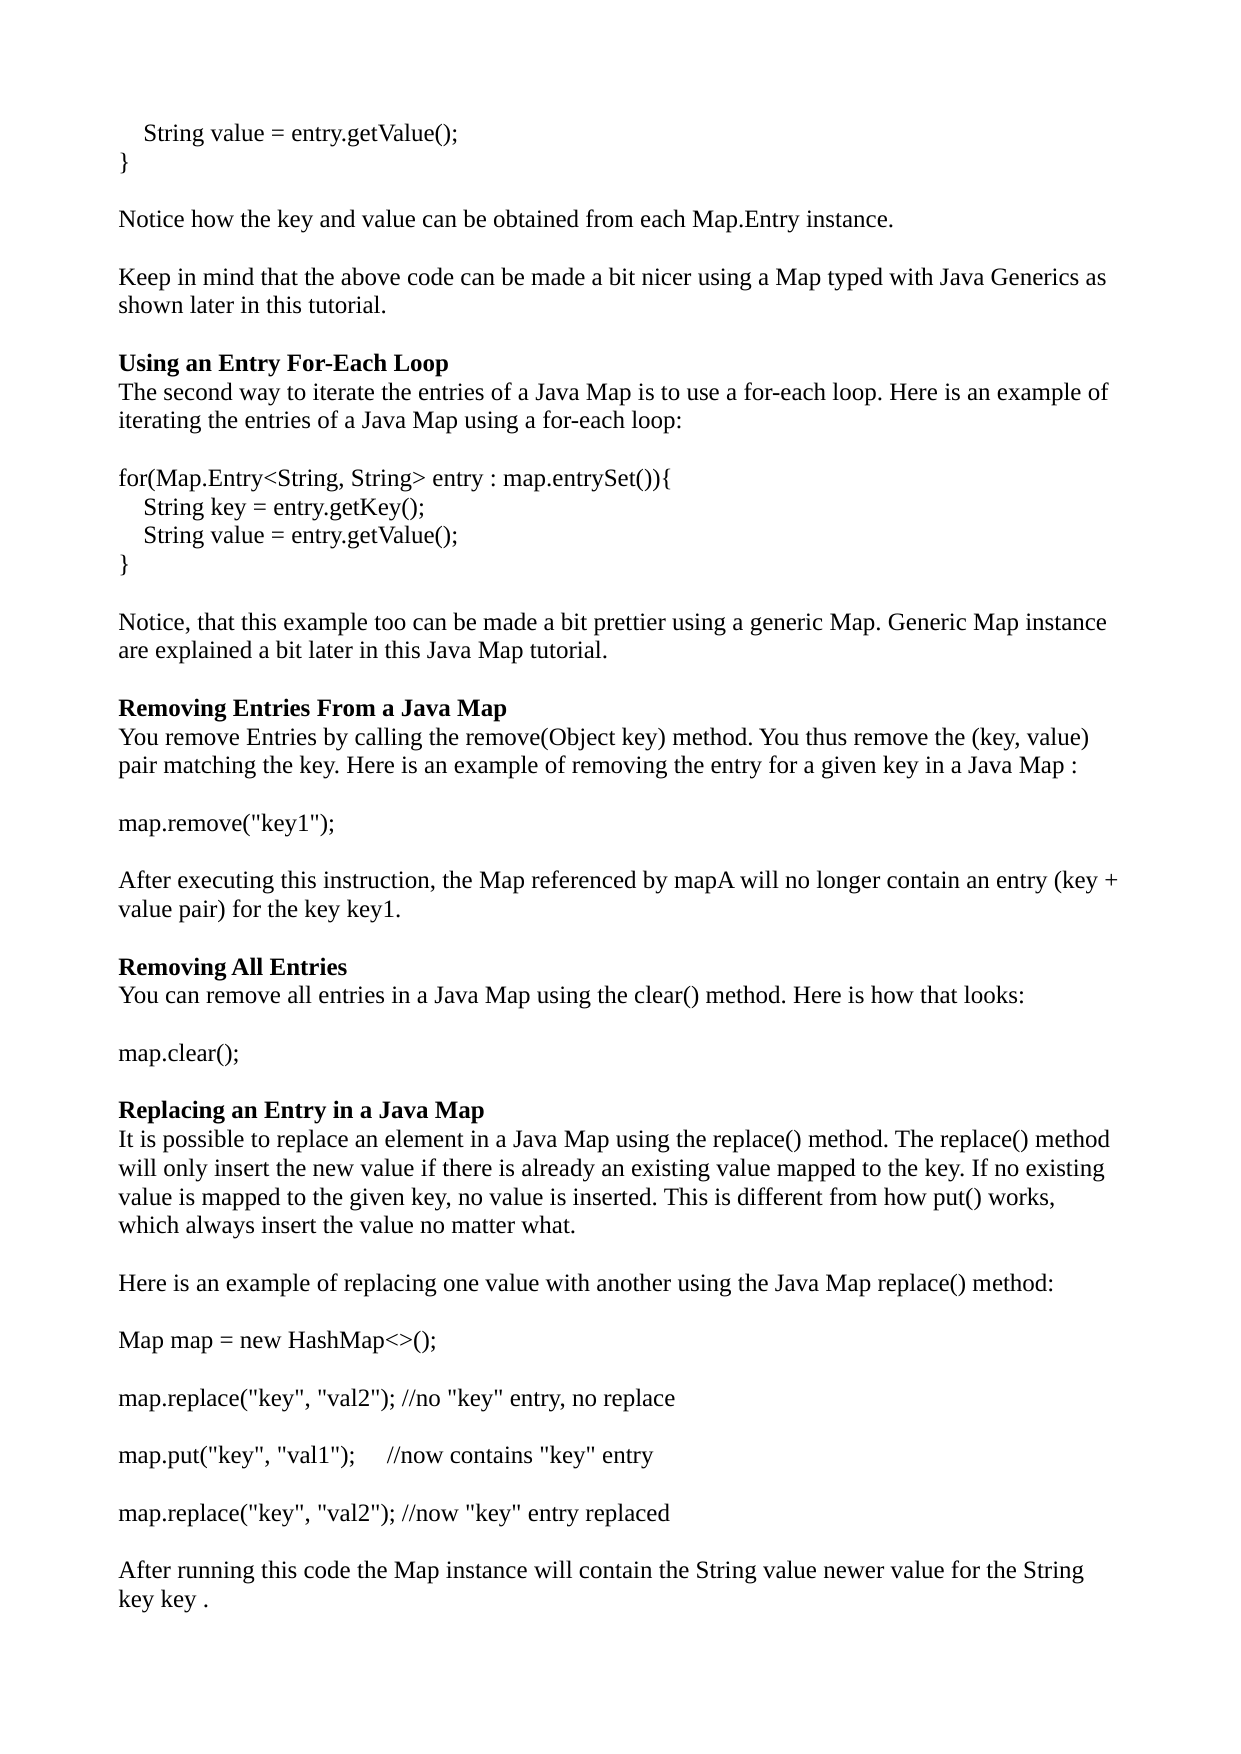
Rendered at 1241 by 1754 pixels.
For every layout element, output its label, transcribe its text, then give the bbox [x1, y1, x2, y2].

text The second way to iterate the entries of a Java Map is to use a for-each loop. Here is an example of iterating the entries of a Java Map using a for-each loop: [118, 377, 1122, 434]
text Replacing an Entry in a Java Map [118, 1096, 1122, 1124]
text You remove Entries by calling the remove(Object key) method. You thus remove the (key, value) pair matching the key. Here is an example of removing the entry for a given key in a Java Map : [118, 722, 1122, 779]
text Removing Entries From a Java Map [118, 693, 1122, 722]
text } [118, 549, 1122, 578]
text for(Map.Entry<String, String> entry : map.entrySet()){ [118, 463, 1122, 492]
text String value = entry.getValue(); [118, 118, 1122, 147]
text It is possible to replace an element in a Java Map using the replace() method. The replace() method will only insert the new value if there is already an existing value mapped to the key. If no existing value is mapped to the given key, no value is inserted. This is different from how put() works, which always insert the value no matter what. [118, 1124, 1122, 1239]
text Keep in mind that the above code can be made a bit nicer using a Map typed with Java Generics as shown later in this tutorial. [118, 262, 1122, 319]
text After executing this instruction, the Map referenced by mapA will no longer contain an entry (key + value pair) for the key key1. [118, 866, 1122, 923]
text Using an Entry For-Each Loop [118, 348, 1122, 377]
text Map map = new HashMap<>(); [118, 1326, 1122, 1354]
text map.clear(); [118, 1038, 1122, 1067]
text You can remove all entries in a Java Map using the clear() method. Here is how that looks: [118, 981, 1122, 1009]
text Notice, that this example too can be made a bit prettier using a generic Map. Generic Map instance are explained a bit later in this Java Map tutorial. [118, 607, 1122, 664]
text String value = entry.getValue(); [118, 521, 1122, 549]
text Here is an example of replacing one value with another using the Java Map replace() method: [118, 1268, 1122, 1297]
text } [118, 147, 1122, 176]
text map.put("key", "val1"); //now contains "key" entry [118, 1441, 1122, 1469]
text Notice how the key and value can be obtained from each Map.Entry instance. [118, 204, 1122, 233]
text String key = entry.getKey(); [118, 492, 1122, 521]
text map.remove("key1"); [118, 808, 1122, 837]
text After running this code the Map instance will contain the String value newer value for the String key key . [118, 1556, 1122, 1613]
text map.replace("key", "val2"); //now "key" entry replaced [118, 1498, 1122, 1527]
text map.replace("key", "val2"); //no "key" entry, no replace [118, 1383, 1122, 1412]
text Removing All Entries [118, 952, 1122, 981]
